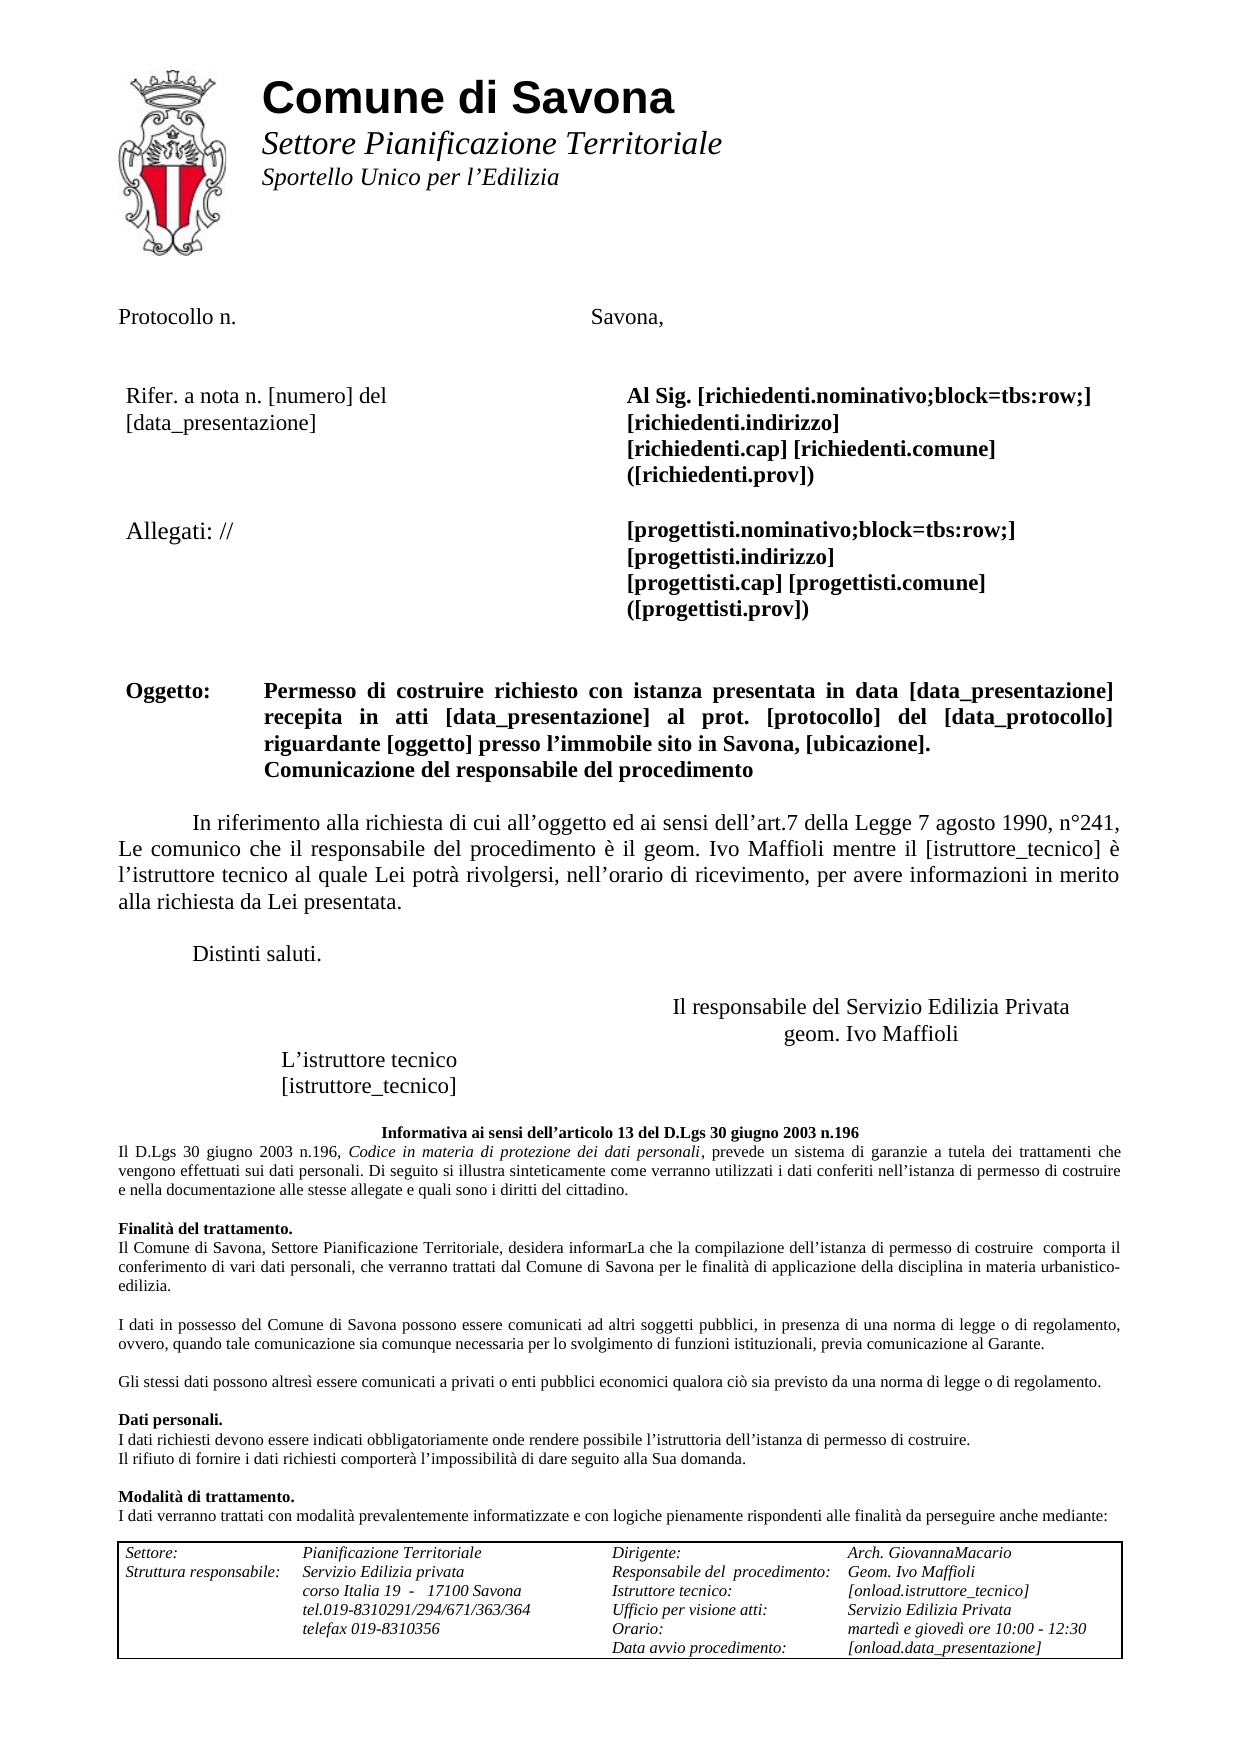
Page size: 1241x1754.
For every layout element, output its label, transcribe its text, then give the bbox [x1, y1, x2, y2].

text Distinti saluti. [118, 941, 1122, 967]
table_header Rifer. a nota n. [numero] del [data_presentazione] [118, 382, 457, 516]
text Finalità del trattamento. [118, 1218, 1122, 1238]
table_header Permesso di costruire richiesto con istanza presentata in data [data_presentazione] recepita in atti [data_presentazione] al prot. [protocollo] del [data_protocollo] riguardante [oggetto] presso l’immobile sito in Savona, [ubicazione]. Comunicazione del responsabile del procedimento [256, 677, 1122, 782]
text Dati personali. [118, 1410, 1122, 1429]
table_header Il responsabile del Servizio Edilizia Privata geom. Ivo Maffioli [620, 993, 1122, 1046]
table_cell Allegati: // [118, 516, 457, 648]
text Il Comune di Savona, Settore Pianificazione Territoriale, desidera informarLa che la compilazione dell’istanza di permesso di costruire comporta il conferimento di vari dati personali, che verranno trattati dal Comune di Savona per le finalità di applicazione della disciplina in materia urbanistico-edilizia. [118, 1238, 1122, 1295]
text Sportello Unico per l’Edilizia [227, 162, 1122, 191]
text Modalità di trattamento. [118, 1487, 1122, 1506]
text Gli stessi dati possono altresì essere comunicati a privati o enti pubblici economici qualora ciò sia previsto da una norma di legge o di regolamento. [118, 1372, 1122, 1391]
table_header Oggetto: [118, 677, 256, 782]
table_cell [progettisti.nominativo;block=tbs:row;] [progettisti.indirizzo] [progettisti.cap] [progettisti.comune] ([progettisti.prov]) [619, 516, 1122, 648]
text Comune di Savona [227, 71, 1122, 123]
text Settore Pianificazione Territoriale [227, 123, 1122, 162]
subtitle Informativa ai sensi dell’articolo 13 del D.Lgs 30 giugno 2003 n.196 [118, 1123, 1122, 1142]
table_cell L’istruttore tecnico [istruttore_tecnico] [118, 1046, 620, 1099]
table_header Al Sig. [richiedenti.nominativo;block=tbs:row;] [richiedenti.indirizzo] [richiedenti.cap] [richiedenti.comune] ([richiedenti.prov]) [619, 382, 1122, 516]
table_cell [620, 1046, 1122, 1099]
text Il D.Lgs 30 giugno 2003 n.196, Codice in materia di protezione dei dati personali, prevede un sistema di garanzie a tutela dei trattamenti che vengono effettuati sui dati personali. Di seguito si illustra sinteticamente come verranno utilizzati i dati conferiti nell’istanza di permesso di costruire e nella documentazione alle stesse allegate e quali sono i diritti del cittadino. [118, 1142, 1122, 1199]
text Il rifiuto di fornire i dati richiesti comporterà l’impossibilità di dare seguito alla Sua domanda. [118, 1448, 1122, 1468]
text I dati verranno trattati con modalità prevalentemente informatizzate e con logiche pienamente rispondenti alle finalità da perseguire anche mediante: [118, 1506, 1122, 1525]
text I dati in possesso del Comune di Savona possono essere comunicati ad altri soggetti pubblici, in presenza di una norma di legge o di regolamento, ovvero, quando tale comunicazione sia comunque necessaria per lo svolgimento di funzioni istituzionali, previa comunicazione al Garante. [118, 1314, 1122, 1353]
table_cell [457, 516, 619, 648]
picture [118, 70, 227, 256]
table_header [457, 382, 619, 516]
text I dati richiesti devono essere indicati obbligatoriamente onde rendere possibile l’istruttoria dell’istanza di permesso di costruire. [118, 1429, 1122, 1448]
text Protocollo n. Savona, [118, 303, 1122, 329]
text In riferimento alla richiesta di cui all’oggetto ed ai sensi dell’art.7 della Legge 7 agosto 1990, n°241, Le comunico che il responsabile del procedimento è il geom. Ivo Maffioli mentre il [istruttore_tecnico] è l’istruttore tecnico al quale Lei potrà rivolgersi, nell’orario di ricevimento, per avere informazioni in merito alla richiesta da Lei presentata. [118, 809, 1122, 914]
table_header [118, 993, 620, 1046]
